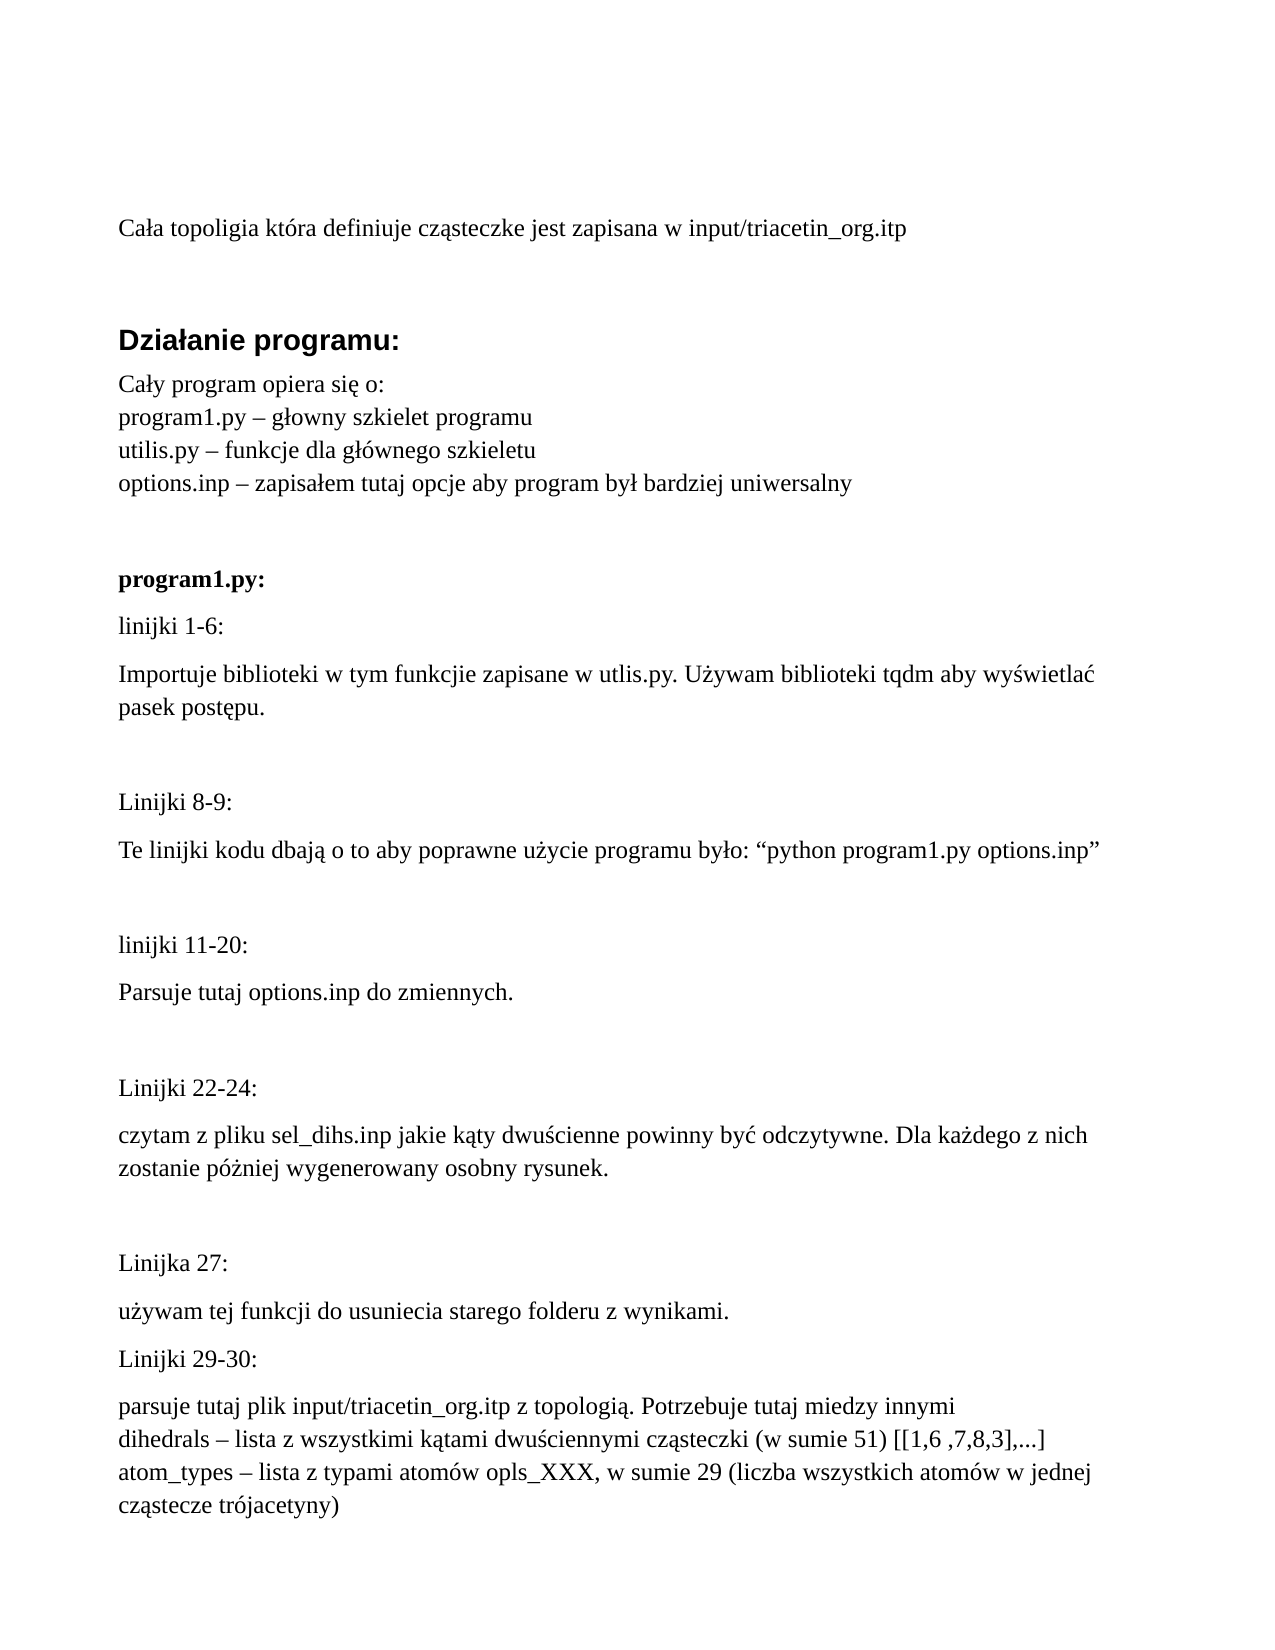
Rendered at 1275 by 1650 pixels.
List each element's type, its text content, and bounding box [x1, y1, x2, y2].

text linijki 1-6: [118, 611, 1157, 640]
text Parsuje tutaj options.inp do zmiennych. [118, 977, 1157, 1006]
text używam tej funkcji do usuniecia starego folderu z wynikami. [118, 1296, 1157, 1325]
text Te linijki kodu dbają o to aby poprawne użycie programu było: “python program1.py options.inp” [118, 835, 1157, 863]
text program1.py: [118, 564, 1157, 592]
text Linijka 27: [118, 1248, 1157, 1277]
text linijki 11-20: [118, 930, 1157, 959]
text czytam z pliku sel_dihs.inp jakie kąty dwuścienne powinny być odczytywne. Dla każdego z nich zostanie póżniej wygenerowany osobny rysunek. [118, 1120, 1157, 1182]
text Linijki 29-30: [118, 1344, 1157, 1372]
subtitle Działanie programu: [118, 323, 1157, 357]
text parsuje tutaj plik input/triacetin_org.itp z topologią. Potrzebuje tutaj miedzy innymi dihedrals – lista z wszystkimi kątami dwuściennymi cząsteczki (w sumie 51) [[1,6 ,7,8,3],...] atom_types – lista z typami atomów opls_XXX, w sumie 29 (liczba wszystkich atomów w jednej cząstecze trójacetyny) [118, 1391, 1157, 1519]
text Cała topoligia która definiuje cząsteczke jest zapisana w input/triacetin_org.itp [118, 213, 1157, 242]
text Importuje biblioteki w tym funkcjie zapisane w utlis.py. Używam biblioteki tqdm aby wyświetlać pasek postępu. [118, 659, 1157, 721]
text Cały program opiera się o: program1.py – głowny szkielet programu utilis.py – funkcje dla głównego szkieletu options.inp – zapisałem tutaj opcje aby program był bardziej uniwersalny [118, 369, 1157, 497]
text Linijki 8-9: [118, 787, 1157, 816]
text Linijki 22-24: [118, 1073, 1157, 1101]
